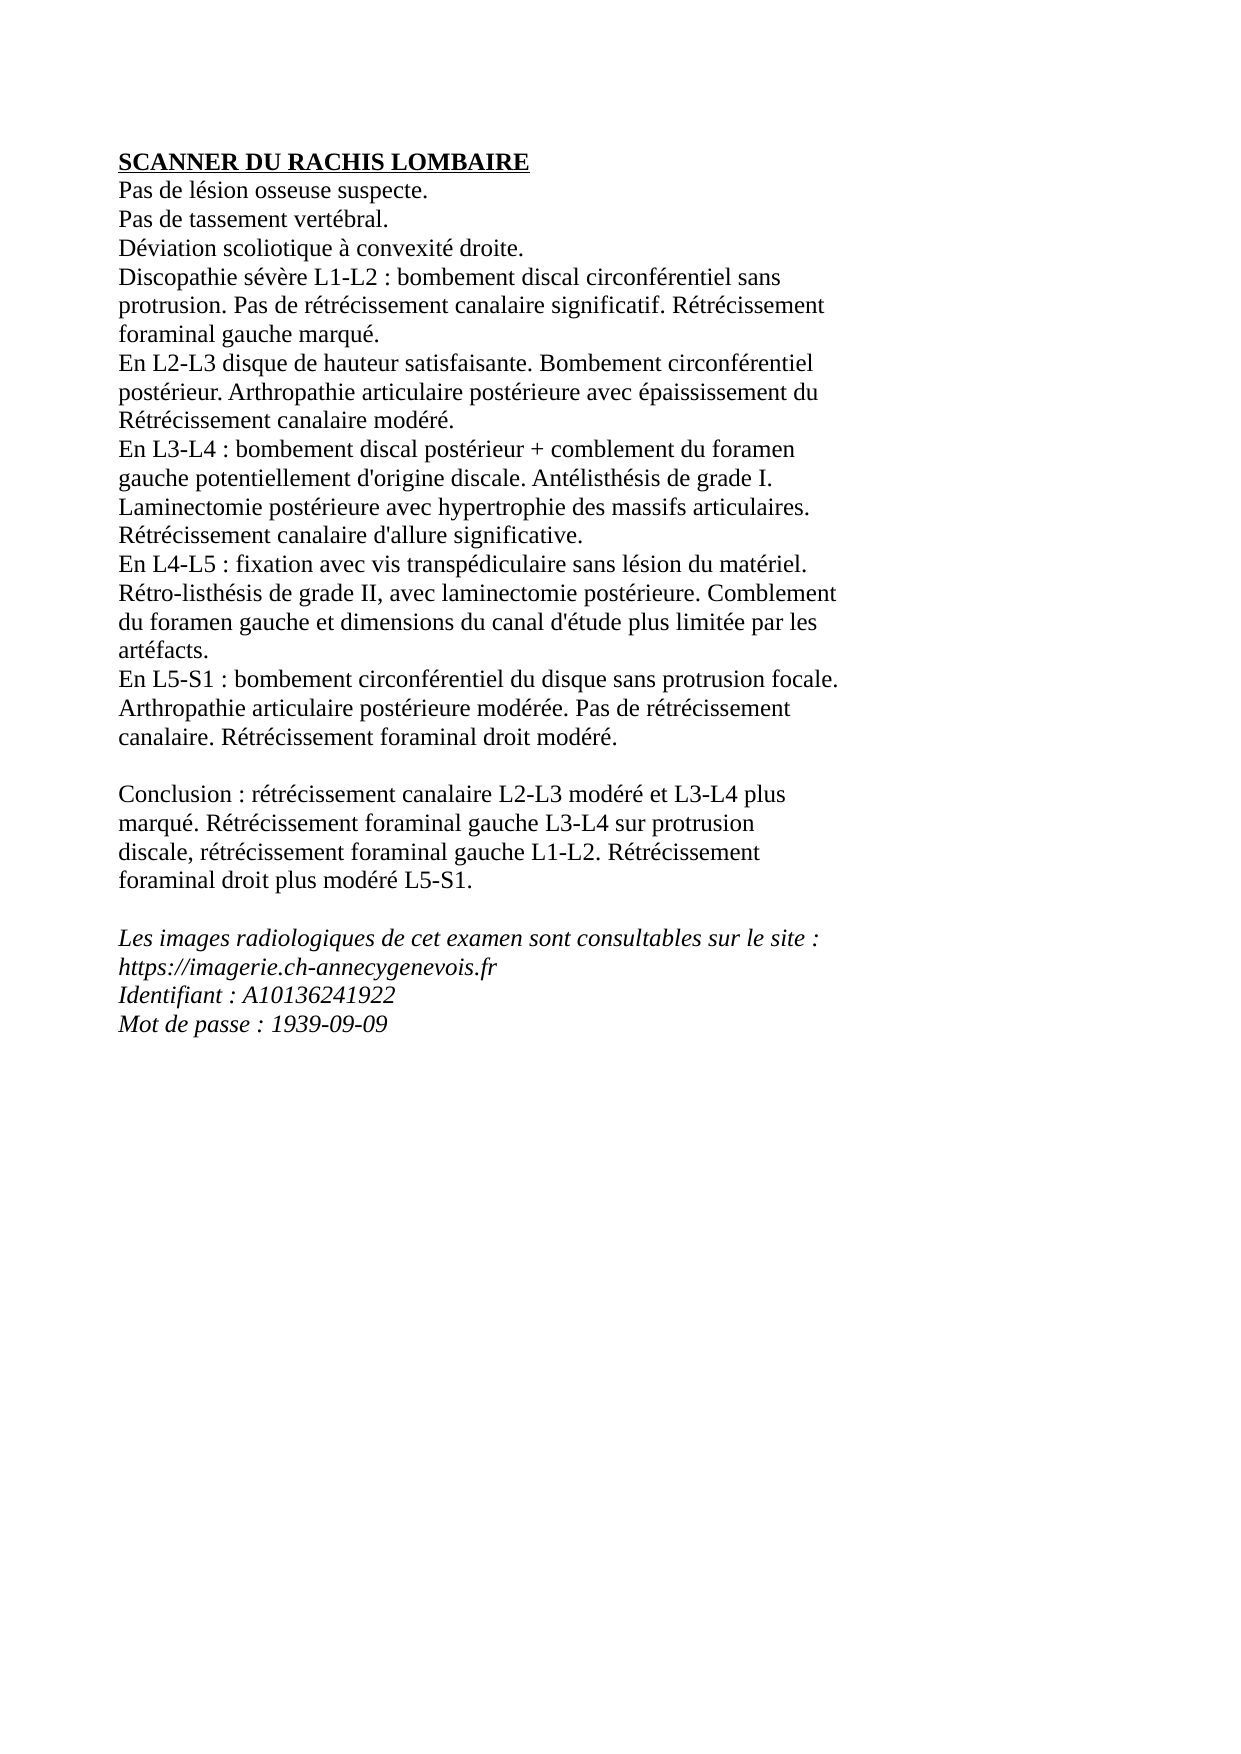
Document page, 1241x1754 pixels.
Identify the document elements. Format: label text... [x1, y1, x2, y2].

text Déviation scoliotique à convexité droite. [118, 233, 1122, 262]
text Rétro-listhésis de grade II, avec laminectomie postérieure. Comblement [118, 578, 1122, 607]
text protrusion. Pas de rétrécissement canalaire significatif. Rétrécissement [118, 291, 1122, 319]
text Discopathie sévère L1-L2 : bombement discal circonférentiel sans [118, 262, 1122, 291]
text foraminal droit plus modéré L5-S1. [118, 866, 1122, 894]
text Conclusion : rétrécissement canalaire L2-L3 modéré et L3-L4 plus [118, 779, 1122, 808]
text En L3-L4 : bombement discal postérieur + comblement du foramen [118, 434, 1122, 463]
text Rétrécissement canalaire modéré. [118, 406, 1122, 434]
text Rétrécissement canalaire d'allure significative. [118, 521, 1122, 549]
text Pas de tassement vertébral. [118, 204, 1122, 233]
text canalaire. Rétrécissement foraminal droit modéré. [118, 722, 1122, 751]
text En L4-L5 : fixation avec vis transpédiculaire sans lésion du matériel. [118, 549, 1122, 578]
text En L5-S1 : bombement circonférentiel du disque sans protrusion focale. [118, 664, 1122, 693]
text Arthropathie articulaire postérieure modérée. Pas de rétrécissement [118, 693, 1122, 722]
text Les images radiologiques de cet examen sont consultables sur le site : [118, 923, 1122, 952]
text Mot de passe : 1939-09-09 [118, 1009, 1122, 1038]
text Laminectomie postérieure avec hypertrophie des massifs articulaires. [118, 492, 1122, 521]
text https://imagerie.ch-annecygenevois.fr [118, 952, 1122, 981]
text Identifiant : A10136241922 [118, 981, 1122, 1009]
text discale, rétrécissement foraminal gauche L1-L2. Rétrécissement [118, 837, 1122, 866]
text foraminal gauche marqué. [118, 319, 1122, 348]
text marqué. Rétrécissement foraminal gauche L3-L4 sur protrusion [118, 808, 1122, 837]
text du foramen gauche et dimensions du canal d'étude plus limitée par les [118, 607, 1122, 636]
text postérieur. Arthropathie articulaire postérieure avec épaississement du [118, 377, 1122, 406]
text En L2-L3 disque de hauteur satisfaisante. Bombement circonférentiel [118, 348, 1122, 377]
text artéfacts. [118, 636, 1122, 664]
text gauche potentiellement d'origine discale. Antélisthésis de grade I. [118, 463, 1122, 492]
text SCANNER DU RACHIS LOMBAIRE [118, 147, 1122, 176]
text Pas de lésion osseuse suspecte. [118, 176, 1122, 204]
